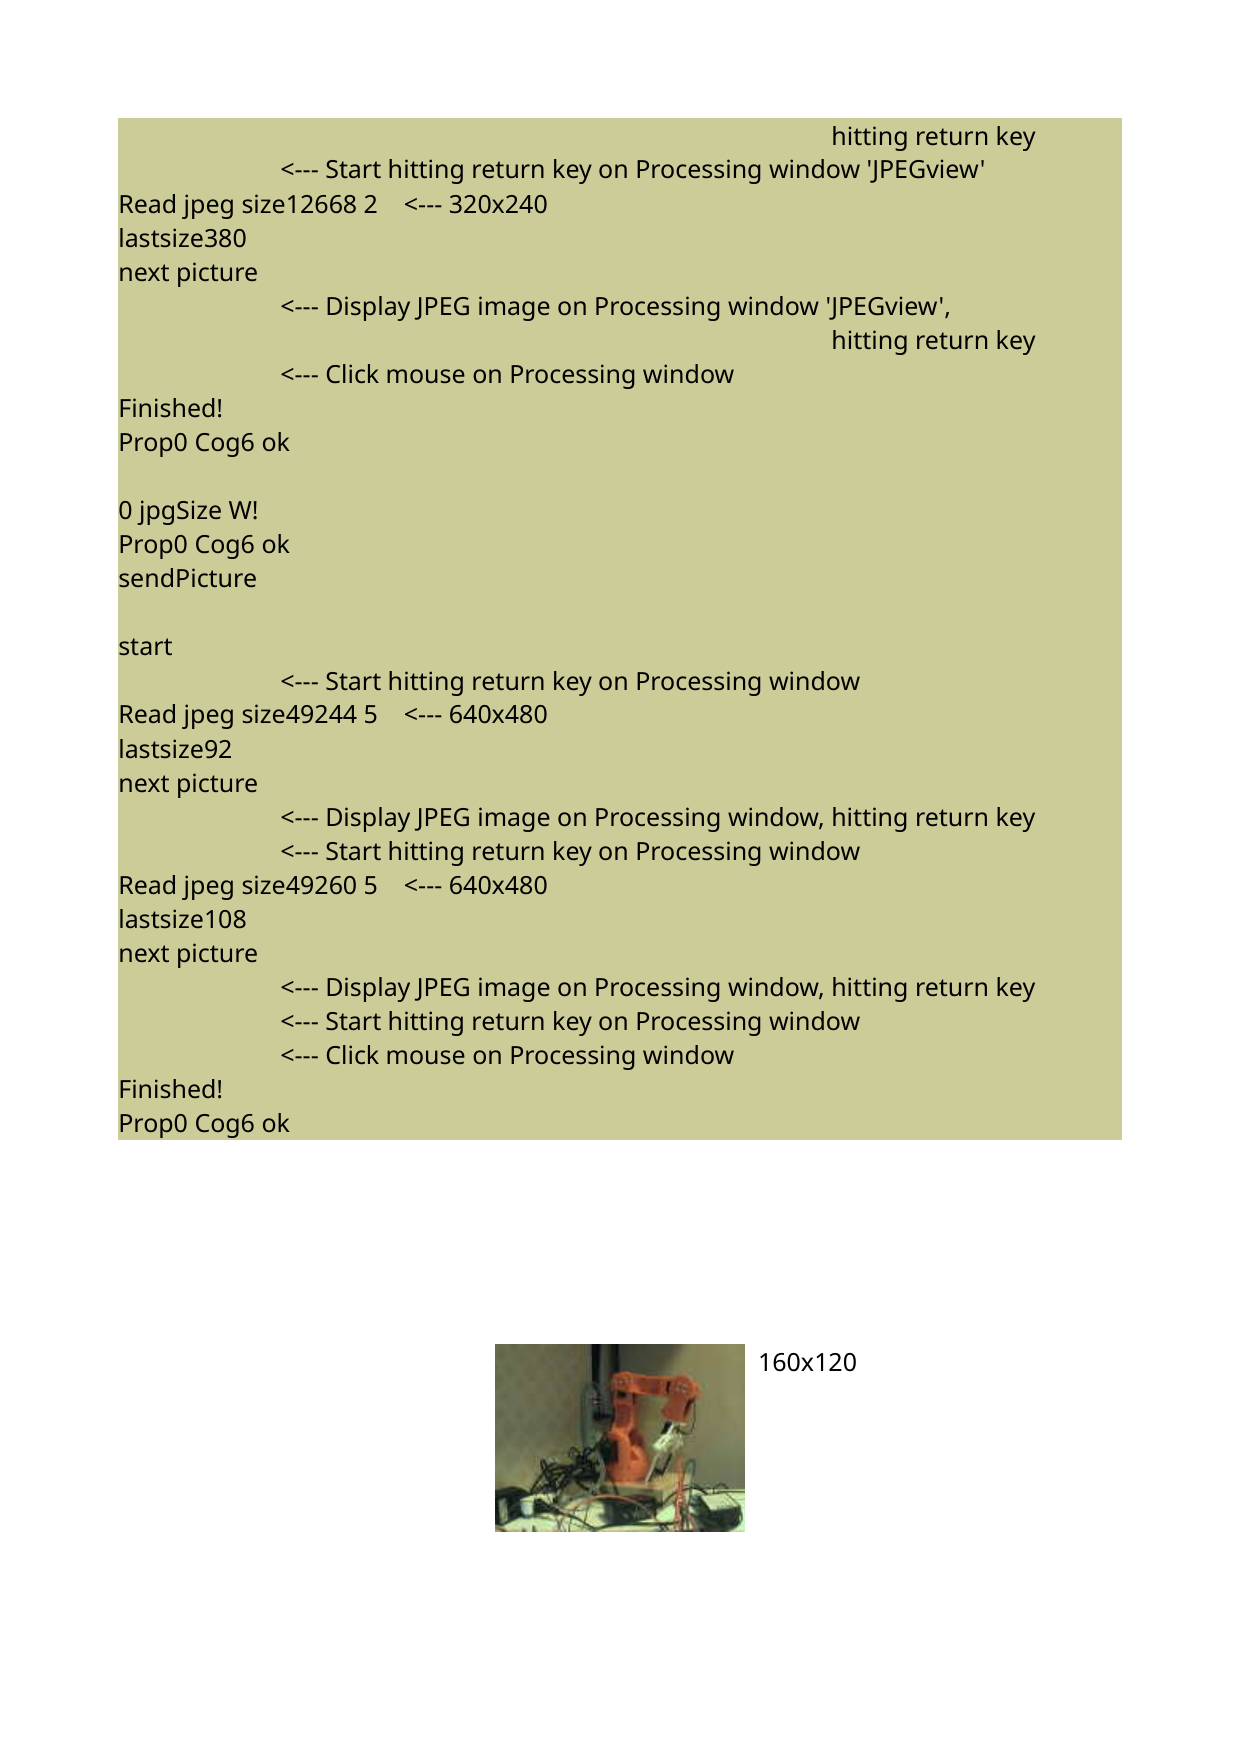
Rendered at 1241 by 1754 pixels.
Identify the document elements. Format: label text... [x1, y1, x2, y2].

text Read jpeg size12668 2 <--- 320x240 [118, 186, 1122, 220]
picture [495, 1344, 745, 1532]
text Read jpeg size49260 5 <--- 640x480 [118, 867, 1122, 902]
text Read jpeg size49244 5 <--- 640x480 [118, 697, 1122, 731]
text hitting return key [118, 322, 1122, 357]
text Prop0 Cog6 ok [118, 527, 1122, 561]
text <--- Display JPEG image on Processing window 'JPEGview', [118, 288, 1122, 322]
text <--- Display JPEG image on Processing window, hitting return key [118, 970, 1122, 1004]
text Prop0 Cog6 ok [118, 425, 1122, 459]
text 160x120 [745, 1344, 1122, 1378]
text <--- Click mouse on Processing window [118, 1038, 1122, 1072]
text next picture [118, 936, 1122, 970]
text <--- Display JPEG image on Processing window, hitting return key [118, 799, 1122, 833]
text <--- Start hitting return key on Processing window [118, 833, 1122, 867]
text 0 jpgSize W! [118, 493, 1122, 527]
text <--- Click mouse on Processing window [118, 357, 1122, 391]
text start [118, 629, 1122, 663]
text hitting return key [118, 118, 1122, 152]
text lastsize380 [118, 220, 1122, 254]
text sendPicture [118, 561, 1122, 595]
text next picture [118, 765, 1122, 799]
text lastsize92 [118, 731, 1122, 765]
text Finished! [118, 1072, 1122, 1106]
text <--- Start hitting return key on Processing window [118, 1004, 1122, 1038]
text next picture [118, 254, 1122, 288]
text <--- Start hitting return key on Processing window [118, 663, 1122, 697]
text Prop0 Cog6 ok [118, 1106, 1122, 1140]
text lastsize108 [118, 902, 1122, 936]
text <--- Start hitting return key on Processing window 'JPEGview' [118, 152, 1122, 186]
text [118, 1344, 495, 1378]
text Finished! [118, 391, 1122, 425]
